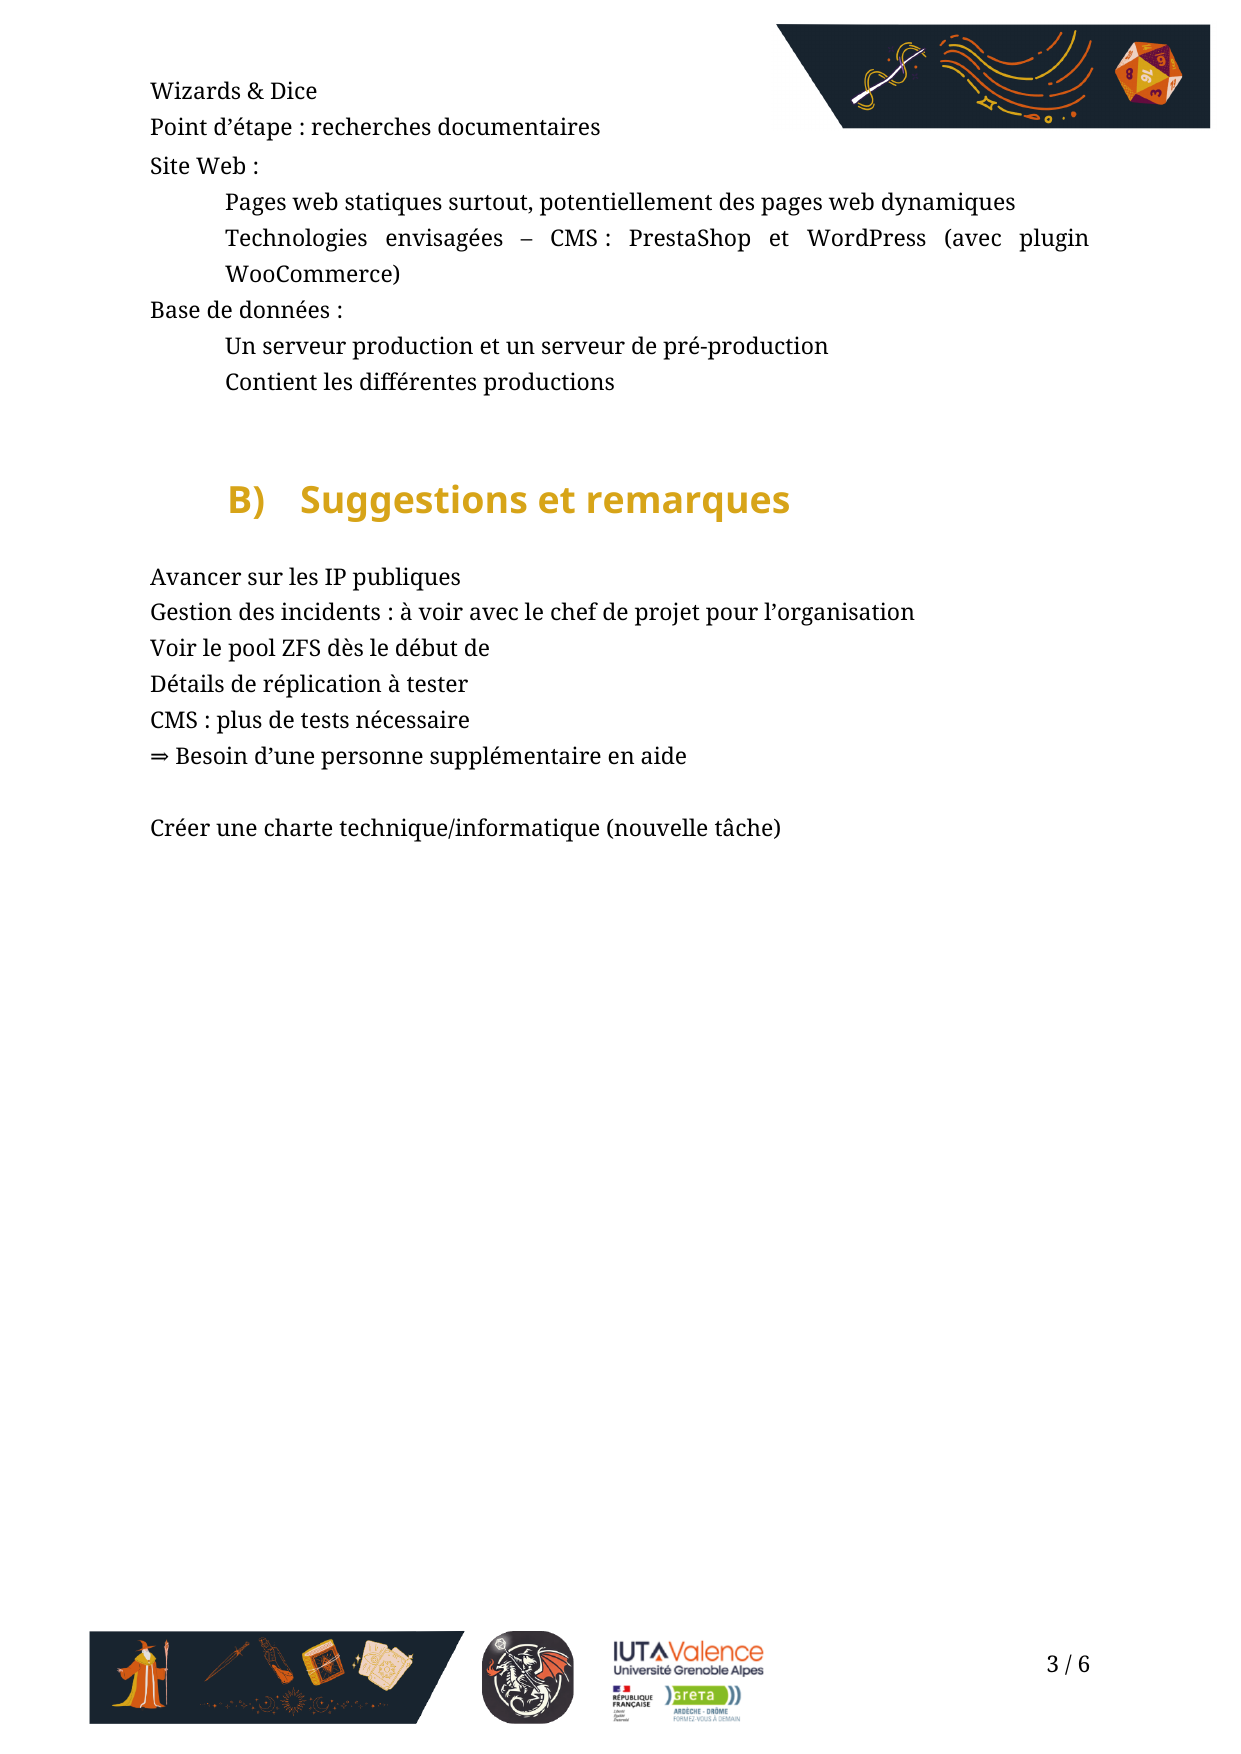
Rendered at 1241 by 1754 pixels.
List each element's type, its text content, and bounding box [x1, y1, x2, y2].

text Un serveur production et un serveur de pré-production [225, 330, 1090, 361]
text Contient les différentes productions [225, 366, 1090, 397]
text Gestion des incidents : à voir avec le chef de projet pour l’organisation [150, 596, 1090, 628]
text Créer une charte technique/informatique (nouvelle tâche) [150, 812, 1090, 843]
text Avancer sur les IP publiques [150, 560, 1090, 592]
text ⇒ Besoin d’une personne supplémentaire en aide [150, 740, 1090, 771]
text Voir le pool ZFS dès le début de [150, 632, 1090, 663]
text Site Web : [150, 150, 1090, 181]
text CMS : plus de tests nécessaire [150, 704, 1090, 735]
text Détails de réplication à tester [150, 668, 1090, 699]
text Pages web statiques surtout, potentiellement des pages web dynamiques [225, 186, 1090, 217]
text Base de données : [150, 294, 1090, 325]
subtitle Suggestions et remarques [227, 473, 1090, 524]
picture [81, 1620, 788, 1733]
picture [771, 21, 1218, 131]
text Technologies envisagées – CMS : PrestaShop et WordPress (avec plugin WooCommerce) [225, 222, 1090, 289]
